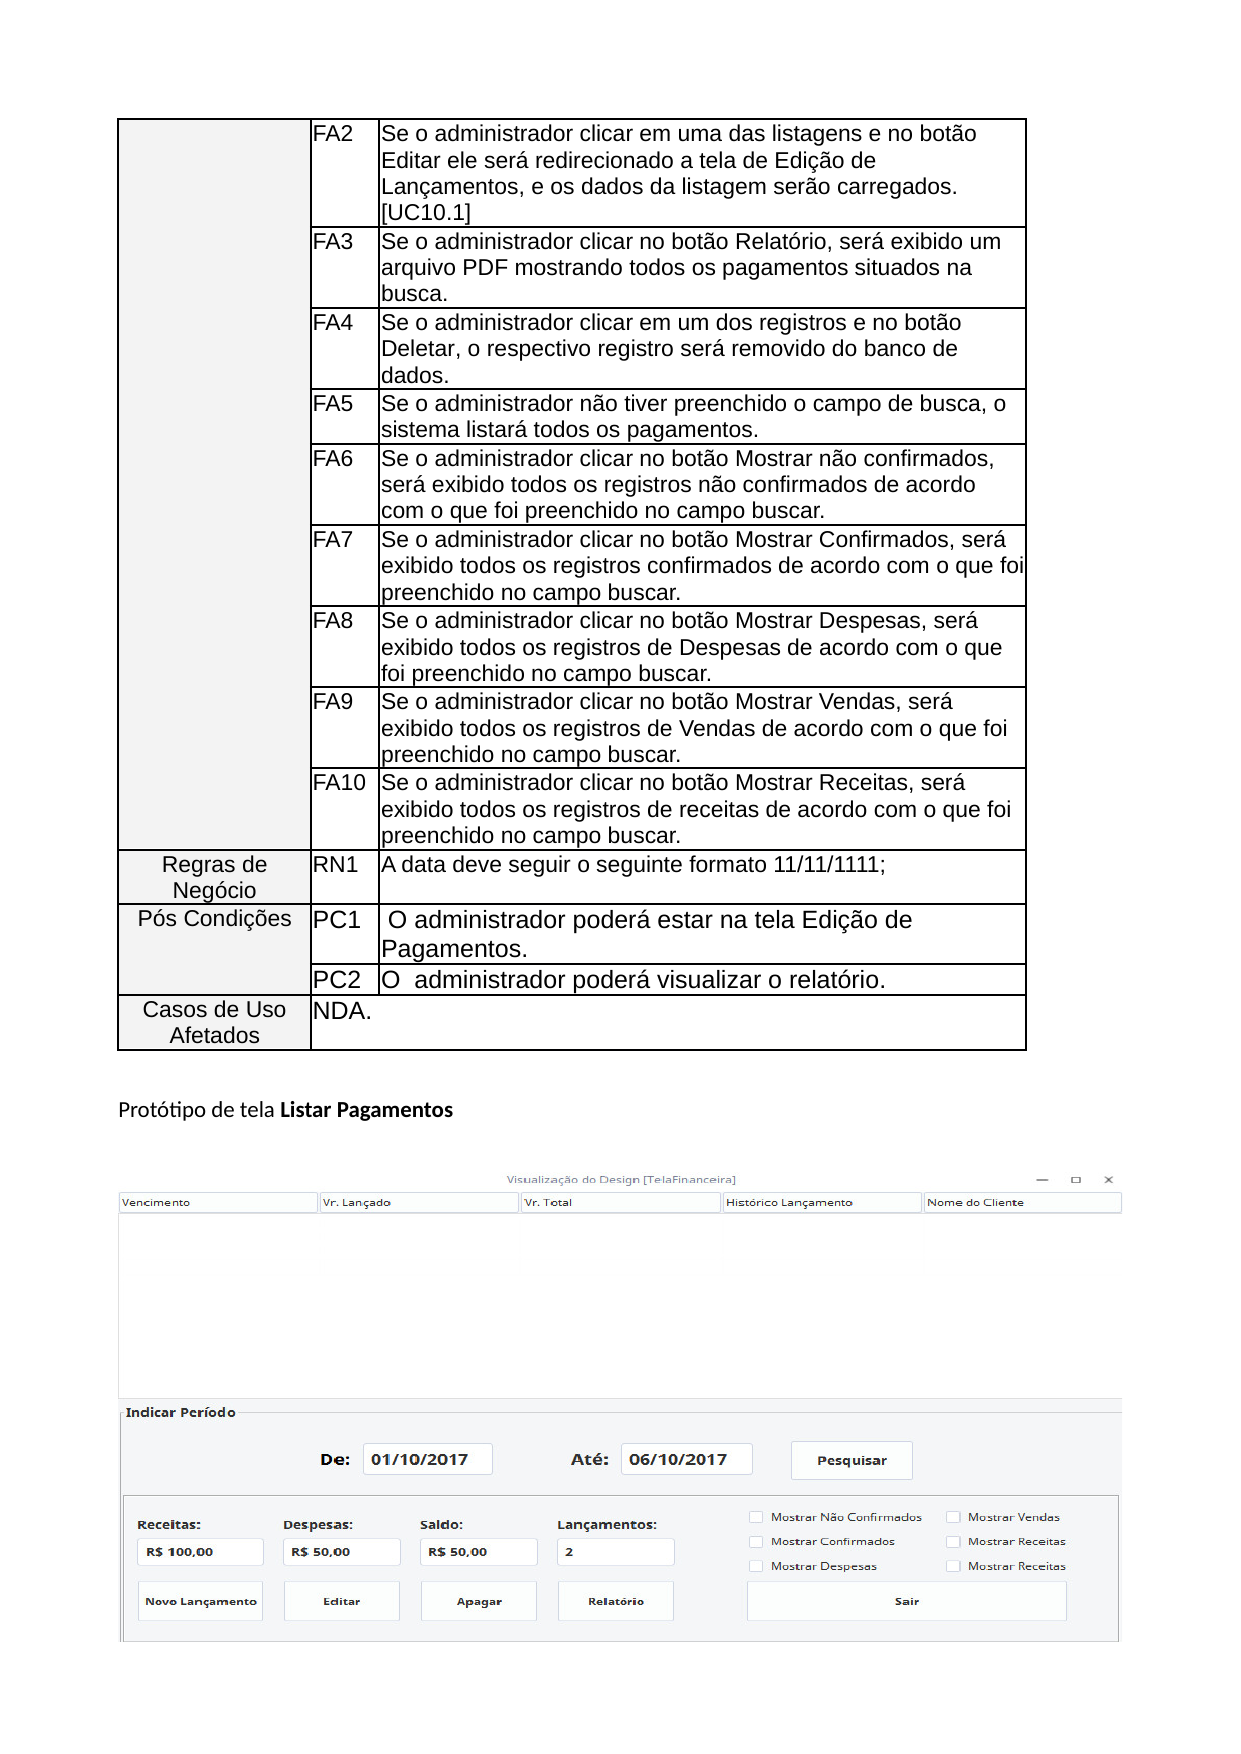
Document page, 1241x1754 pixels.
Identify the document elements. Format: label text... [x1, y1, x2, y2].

table_cell FA3 [312, 228, 378, 307]
table_cell Se o administrador clicar no botão Mostrar Despesas, será exibido todos os registros de Despesas de acordo com o que foi preenchido no campo buscar. [380, 607, 1025, 686]
table_cell A data deve seguir o seguinte formato 11/11/1111; [380, 851, 1025, 903]
table_cell FA10 [312, 769, 378, 848]
table_cell Se o administrador não tiver preenchido o campo de busca, o sistema listará todos os pagamentos. [380, 390, 1025, 443]
table_cell Se o administrador clicar no botão Mostrar Vendas, será exibido todos os registros de Vendas de acordo com o que foi preenchido no campo buscar. [380, 688, 1025, 767]
table_cell O administrador poderá estar na tela Edição de Pagamentos. [380, 905, 1025, 963]
table_cell FA9 [312, 688, 378, 767]
table_cell PC1 [312, 905, 378, 963]
text Protótipo de tela Listar Pagamentos [118, 1095, 1122, 1123]
table_cell Se o administrador clicar em um dos registros e no botão Deletar, o respectivo registro será removido do banco de dados. [380, 309, 1025, 388]
table_cell FA5 [312, 390, 378, 443]
table_cell FA6 [312, 445, 378, 524]
table_cell FA4 [312, 309, 378, 388]
table_cell Se o administrador clicar no botão Mostrar Receitas, será exibido todos os registros de receitas de acordo com o que foi preenchido no campo buscar. [380, 769, 1025, 848]
table_cell Se o administrador clicar no botão Relatório, será exibido um arquivo PDF mostrando todos os pagamentos situados na busca. [380, 228, 1025, 307]
table_cell Pós Condições [119, 905, 310, 994]
table_cell PC2 [312, 965, 378, 994]
table_cell Se o administrador clicar no botão Mostrar Confirmados, será exibido todos os registros confirmados de acordo com o que foi preenchido no campo buscar. [380, 526, 1025, 605]
table_cell FA7 [312, 526, 378, 605]
table_cell Regras de Negócio [119, 851, 310, 903]
table_cell [119, 120, 310, 848]
table_cell FA2 [312, 120, 378, 226]
table_cell Se o administrador clicar no botão Mostrar não confirmados, será exibido todos os registros não confirmados de acordo com o que foi preenchido no campo buscar. [380, 445, 1025, 524]
table_cell Se o administrador clicar em uma das listagens e no botão Editar ele será redirecionado a tela de Edição de Lançamentos, e os dados da listagem serão carregados. [UC10.1] [380, 120, 1025, 226]
table_cell FA8 [312, 607, 378, 686]
table_cell NDA. [312, 996, 1025, 1048]
table_cell O administrador poderá visualizar o relatório. [380, 965, 1025, 994]
table_cell Casos de Uso Afetados [119, 996, 310, 1048]
picture [118, 1172, 1123, 1642]
table_cell RN1 [312, 851, 378, 903]
